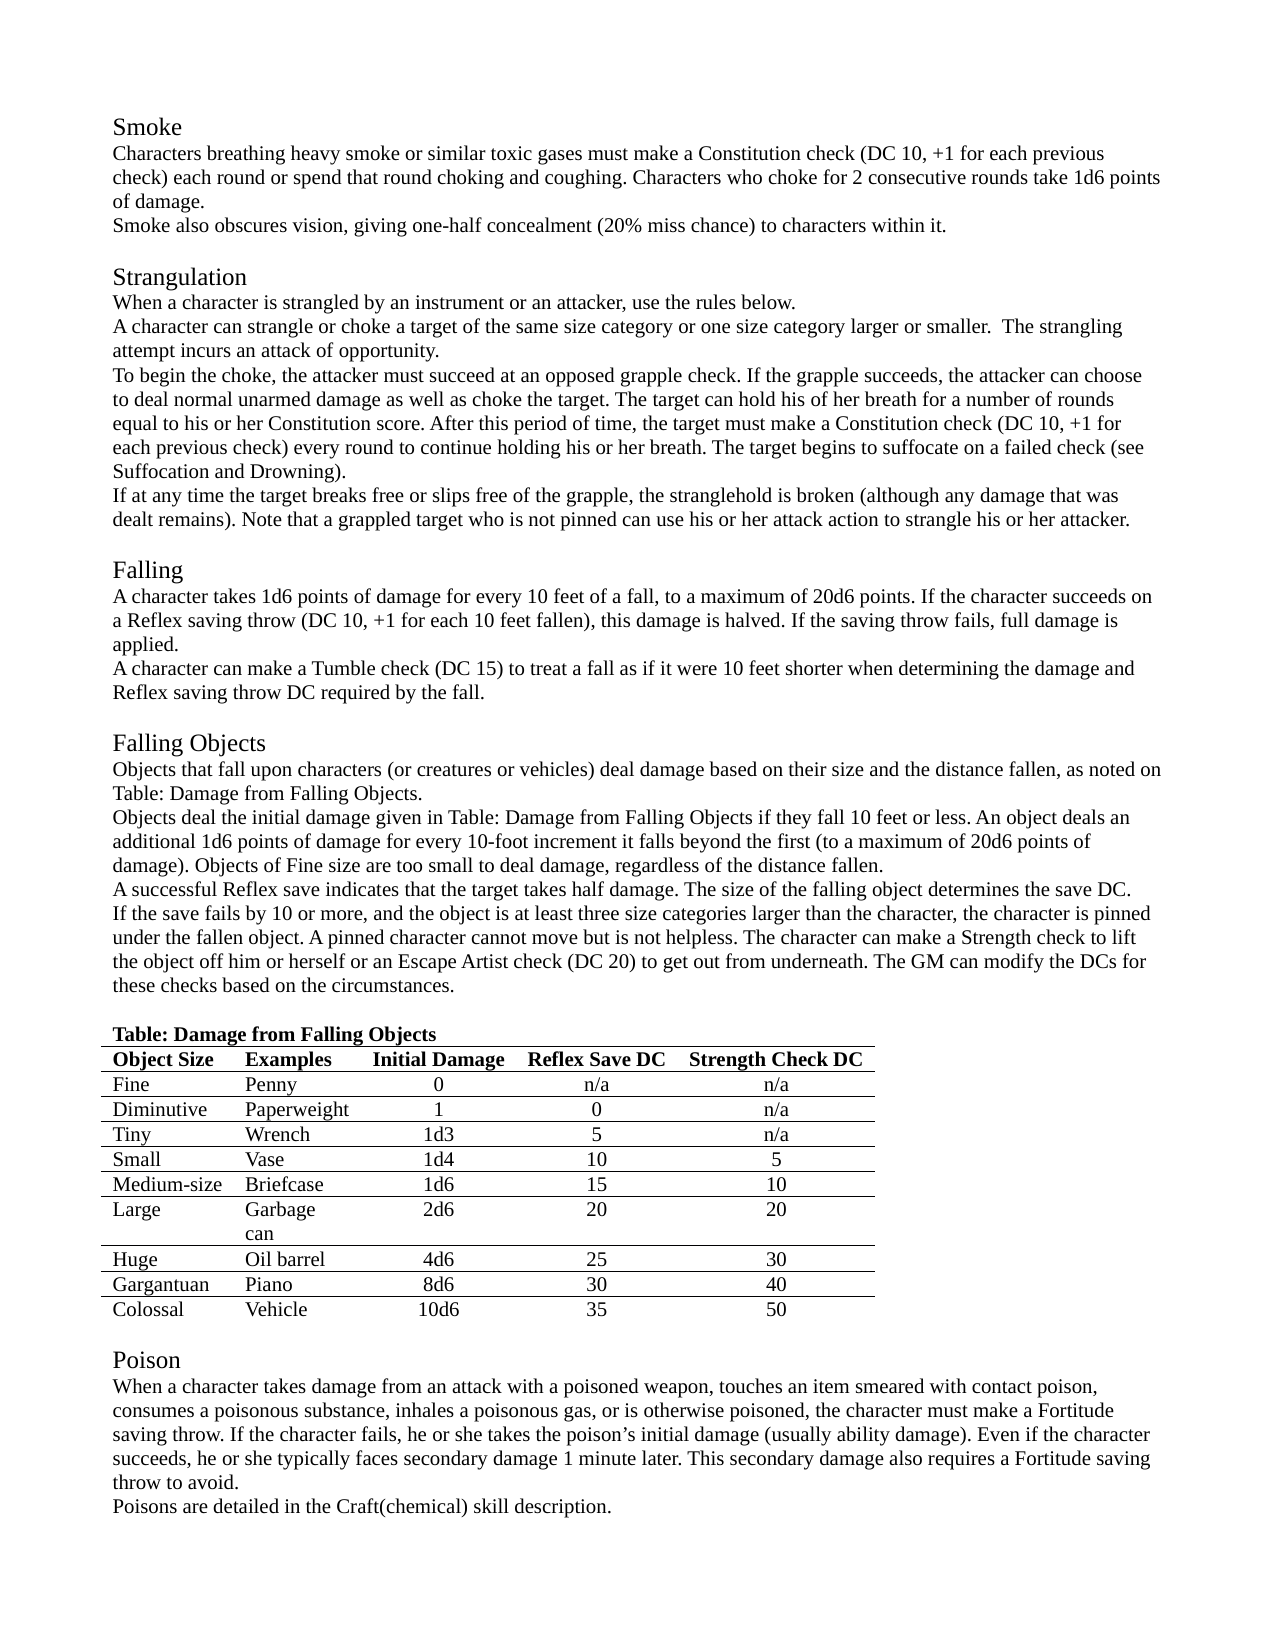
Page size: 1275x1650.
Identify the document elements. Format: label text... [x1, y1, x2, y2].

table_cell Initial Damage [361, 1047, 516, 1071]
table_cell Huge [101, 1246, 234, 1271]
table_cell Gargantuan [101, 1272, 234, 1296]
table_cell Examples [234, 1047, 361, 1071]
table_cell Small [101, 1147, 234, 1171]
table_header Table: Damage from Falling Objects [101, 1022, 875, 1046]
table_cell 1d4 [361, 1147, 516, 1171]
text A successful Reflex save indicates that the target takes half damage. The size of the falling object determines the save DC. [112, 877, 1162, 901]
table_cell Penny [234, 1072, 361, 1096]
table_cell 5 [678, 1147, 875, 1171]
text If the save fails by 10 or more, and the object is at least three size categories larger than the character, the character is pinned under the fallen object. A pinned character cannot move but is not helpless. The character can make a Strength check to lift the object off him or herself or an Escape Artist check (DC 20) to get out from underneath. The GM can modify the DCs for these checks based on the circumstances. [112, 901, 1162, 997]
table_cell Piano [234, 1272, 361, 1296]
table_cell Diminutive [101, 1097, 234, 1121]
table_cell 0 [516, 1097, 677, 1121]
text A character can strangle or choke a target of the same size category or one size category larger or smaller. The strangling attempt incurs an attack of opportunity. [112, 314, 1162, 362]
table_cell Paperweight [234, 1097, 361, 1121]
text When a character is strangled by an instrument or an attacker, use the rules below. [112, 290, 1162, 314]
subtitle Poison [112, 1345, 1162, 1373]
table_cell Large [101, 1197, 234, 1245]
table_cell 40 [678, 1272, 875, 1296]
table_cell Vehicle [234, 1297, 361, 1321]
table_cell 35 [516, 1297, 677, 1321]
text If at any time the target breaks free or slips free of the grapple, the stranglehold is broken (although any damage that was dealt remains). Note that a grappled target who is not pinned can use his or her attack action to strangle his or her attacker. [112, 483, 1162, 531]
subtitle Strangulation [112, 262, 1162, 290]
text Objects deal the initial damage given in Table: Damage from Falling Objects if they fall 10 feet or less. An object deals an additional 1d6 points of damage for every 10-foot increment it falls beyond the first (to a maximum of 20d6 points of damage). Objects of Fine size are too small to deal damage, regardless of the distance fallen. [112, 805, 1162, 877]
table_cell n/a [678, 1072, 875, 1096]
subtitle Smoke [112, 112, 1162, 141]
table_cell 0 [361, 1072, 516, 1096]
table_cell 30 [516, 1272, 677, 1296]
table_cell Garbage can [234, 1197, 361, 1245]
table_cell Fine [101, 1072, 234, 1096]
table_cell 30 [678, 1246, 875, 1271]
table_cell 2d6 [361, 1197, 516, 1245]
table_cell 1d3 [361, 1122, 516, 1146]
table_cell Briefcase [234, 1172, 361, 1196]
subtitle Falling Objects [112, 728, 1162, 757]
table_cell 5 [516, 1122, 677, 1146]
text Smoke also obscures vision, giving one-half concealment (20% miss chance) to characters within it. [112, 213, 1162, 237]
table_cell 15 [516, 1172, 677, 1196]
table_cell 1 [361, 1097, 516, 1121]
text Characters breathing heavy smoke or similar toxic gases must make a Constitution check (DC 10, +1 for each previous check) each round or spend that round choking and coughing. Characters who choke for 2 consecutive rounds take 1d6 points of damage. [112, 141, 1162, 213]
text To begin the choke, the attacker must succeed at an opposed grapple check. If the grapple succeeds, the attacker can choose to deal normal unarmed damage as well as choke the target. The target can hold his of her breath for a number of rounds equal to his or her Constitution score. After this period of time, the target must make a Constitution check (DC 10, +1 for each previous check) every round to continue holding his or her breath. The target begins to suffocate on a failed check (see Suffocation and Drowning). [112, 362, 1162, 483]
subtitle Falling [112, 555, 1162, 584]
table_cell Colossal [101, 1297, 234, 1321]
table_cell n/a [678, 1122, 875, 1146]
table_cell Vase [234, 1147, 361, 1171]
table_cell n/a [516, 1072, 677, 1096]
table_cell 8d6 [361, 1272, 516, 1296]
table_cell 20 [678, 1197, 875, 1245]
table_cell Tiny [101, 1122, 234, 1146]
table_cell Wrench [234, 1122, 361, 1146]
table_cell 4d6 [361, 1246, 516, 1271]
table_cell 20 [516, 1197, 677, 1245]
text A character takes 1d6 points of damage for every 10 feet of a fall, to a maximum of 20d6 points. If the character succeeds on a Reflex saving throw (DC 10, +1 for each 10 feet fallen), this damage is halved. If the saving throw fails, full damage is applied. [112, 584, 1162, 656]
table_cell Reflex Save DC [516, 1047, 677, 1071]
table_cell 10 [678, 1172, 875, 1196]
text A character can make a Tumble check (DC 15) to treat a fall as if it were 10 feet shorter when determining the damage and Reflex saving throw DC required by the fall. [112, 656, 1162, 704]
text When a character takes damage from an attack with a poisoned weapon, touches an item smeared with contact poison, consumes a poisonous substance, inhales a poisonous gas, or is otherwise poisoned, the character must make a Fortitude saving throw. If the character fails, he or she takes the poison’s initial damage (usually ability damage). Even if the character succeeds, he or she typically faces secondary damage 1 minute later. This secondary damage also requires a Fortitude saving throw to avoid. [112, 1373, 1162, 1494]
table_cell Object Size [101, 1047, 234, 1071]
text Objects that fall upon characters (or creatures or vehicles) deal damage based on their size and the distance fallen, as noted on Table: Damage from Falling Objects. [112, 757, 1162, 805]
table_cell 1d6 [361, 1172, 516, 1196]
table_cell 10d6 [361, 1297, 516, 1321]
table_cell 25 [516, 1246, 677, 1271]
table_cell n/a [678, 1097, 875, 1121]
table_cell 50 [678, 1297, 875, 1321]
text Poisons are detailed in the Craft(chemical) skill description. [112, 1494, 1162, 1518]
table_cell 10 [516, 1147, 677, 1171]
table_cell Oil barrel [234, 1246, 361, 1271]
table_cell Strength Check DC [678, 1047, 875, 1071]
table_cell Medium-size [101, 1172, 234, 1196]
